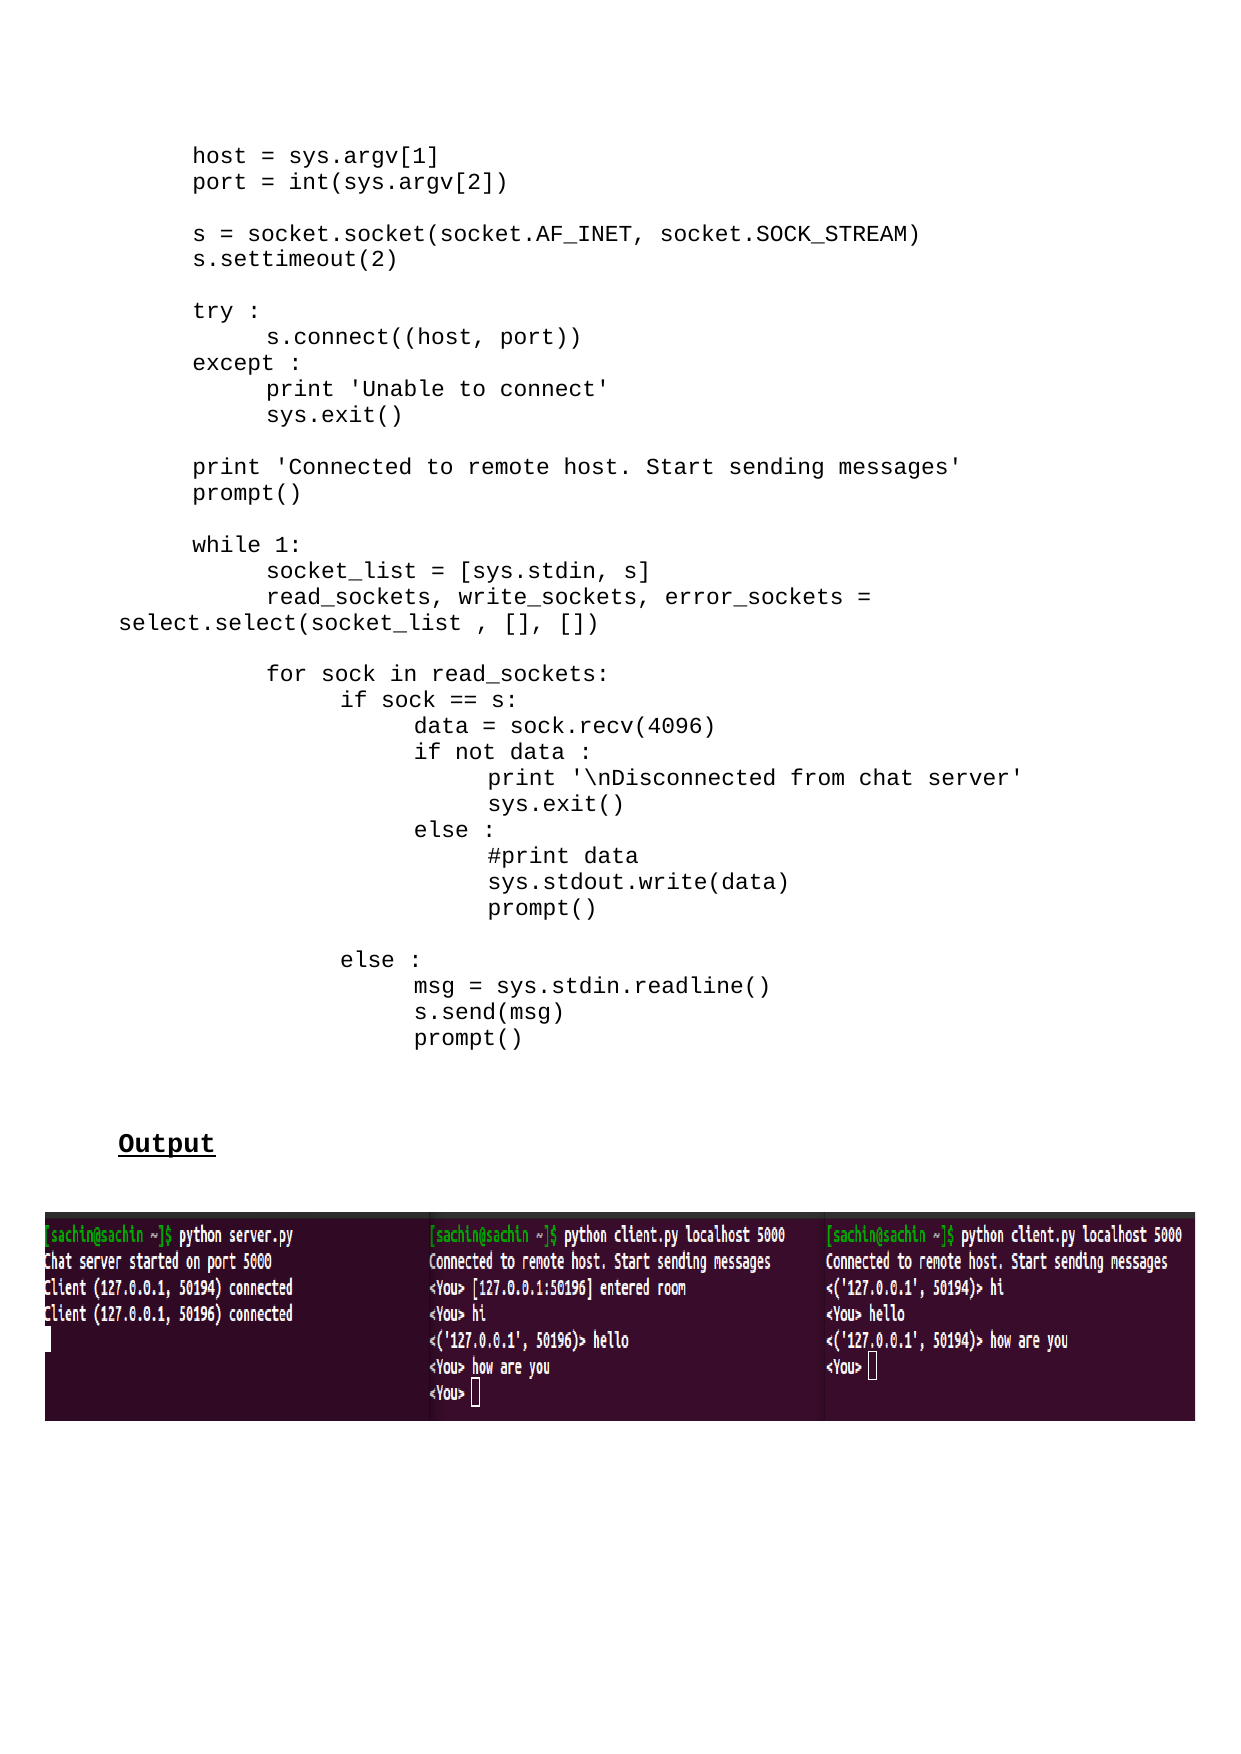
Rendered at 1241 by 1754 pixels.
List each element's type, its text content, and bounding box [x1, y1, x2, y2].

text socket_list = [sys.stdin, s] [118, 559, 1122, 585]
text sys.exit() [118, 403, 1122, 429]
text prompt() [118, 1026, 1122, 1052]
text port = int(sys.argv[2]) [118, 170, 1122, 196]
text print 'Connected to remote host. Start sending messages' [118, 455, 1122, 481]
text read_sockets, write_sockets, error_sockets = select.select(socket_list , [], []) [118, 585, 1122, 637]
text s = socket.socket(socket.AF_INET, socket.SOCK_STREAM) [118, 222, 1122, 248]
text print 'Unable to connect' [118, 377, 1122, 403]
text host = sys.argv[1] [118, 144, 1122, 170]
text sys.exit() [118, 792, 1122, 818]
text s.settimeout(2) [118, 248, 1122, 274]
text s.send(msg) [118, 1000, 1122, 1026]
text else : [118, 818, 1122, 844]
text sys.stdout.write(data) [118, 870, 1122, 896]
text if sock == s: [118, 689, 1122, 715]
text prompt() [118, 481, 1122, 507]
text while 1: [118, 533, 1122, 559]
text s.connect((host, port)) [118, 326, 1122, 352]
text prompt() [118, 896, 1122, 922]
text Output [118, 1130, 1122, 1160]
text else : [118, 948, 1122, 974]
text for sock in read_sockets: [118, 663, 1122, 689]
text #print data [118, 844, 1122, 870]
text msg = sys.stdin.readline() [118, 974, 1122, 1000]
text print '\nDisconnected from chat server' [118, 767, 1122, 792]
text try : [118, 300, 1122, 326]
text except : [118, 352, 1122, 377]
text data = sock.recv(4096) [118, 715, 1122, 741]
text if not data : [118, 741, 1122, 767]
picture [45, 1212, 1196, 1421]
